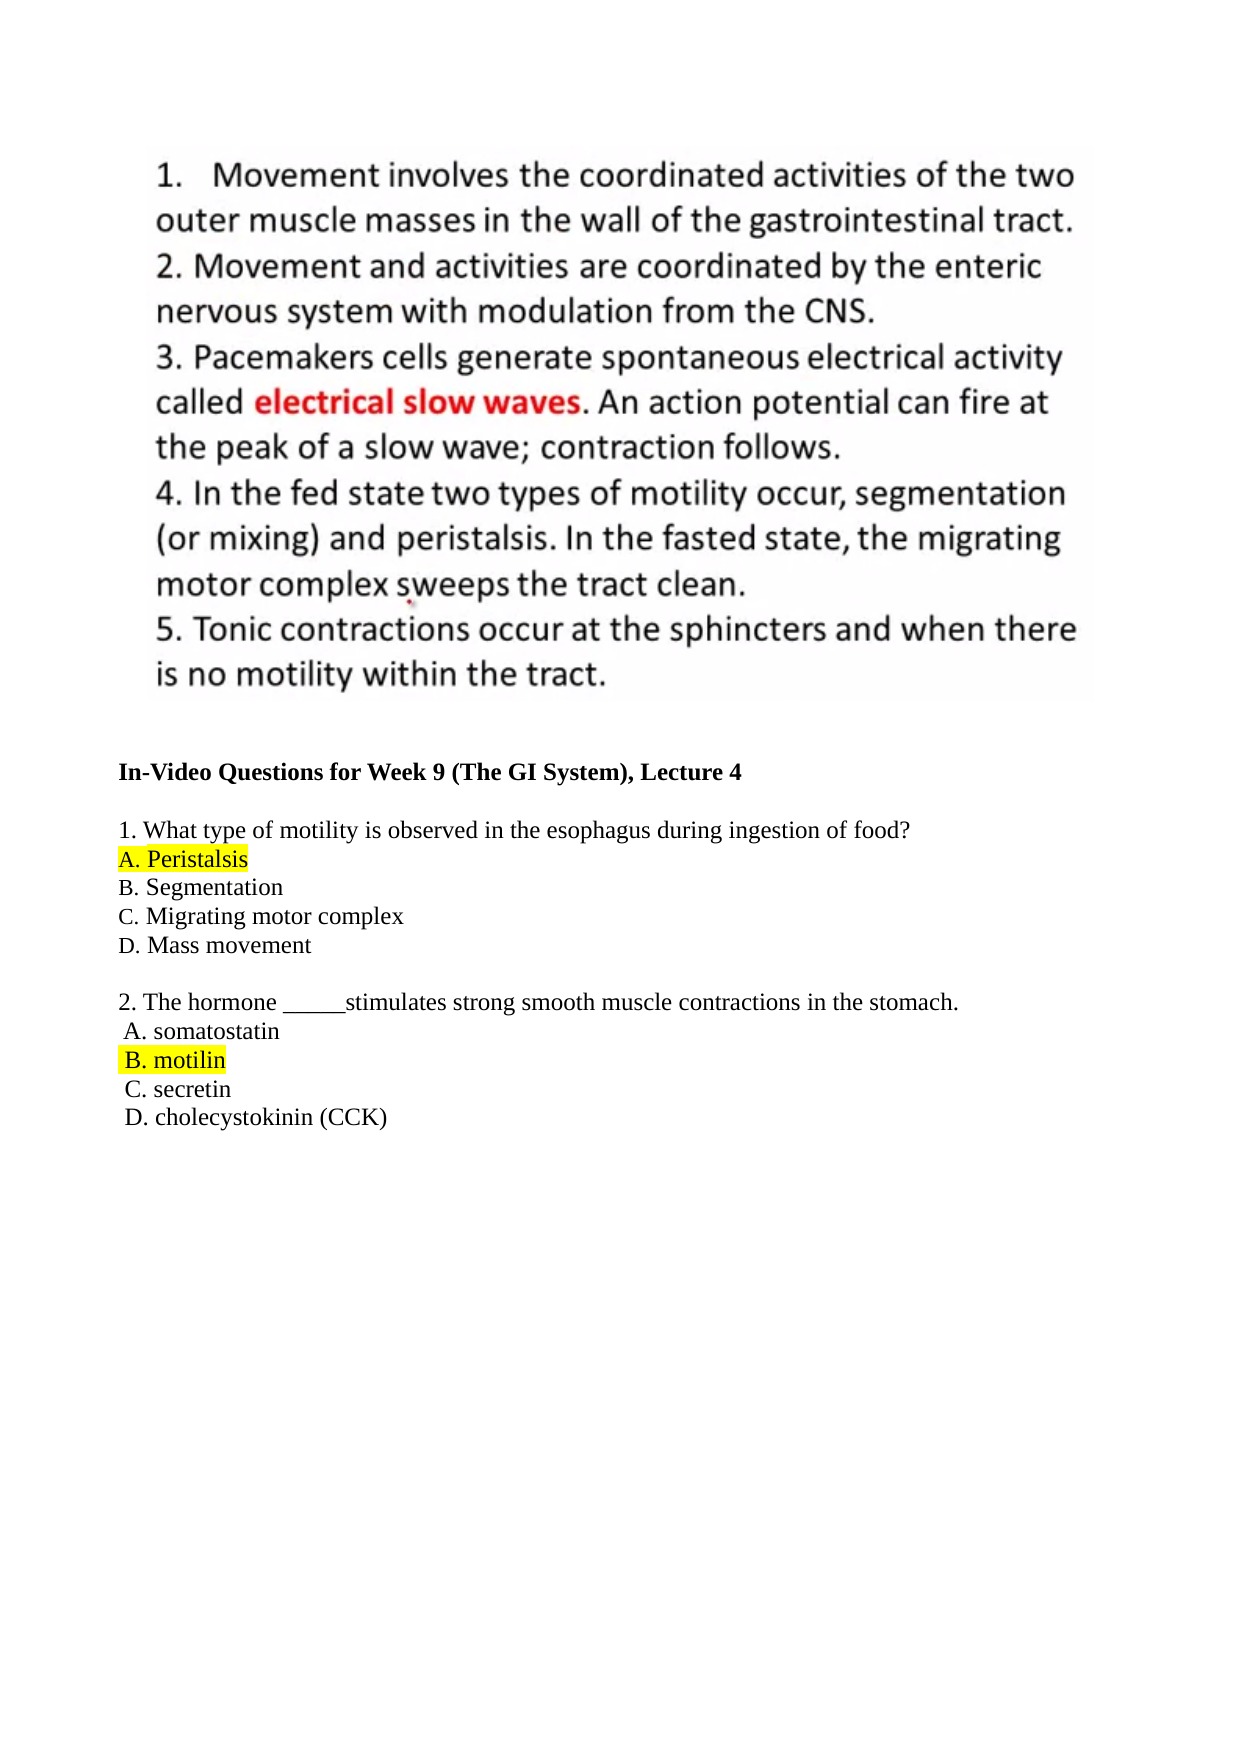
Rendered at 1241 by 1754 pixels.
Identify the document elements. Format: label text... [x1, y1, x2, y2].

text 1. What type of motility is observed in the esophagus during ingestion of food? [118, 815, 1122, 844]
text 2. The hormone _____stimulates strong smooth muscle contractions in the stomach. [118, 987, 1122, 1016]
text D. Mass movement [118, 930, 1122, 959]
text B. Segmentation [118, 872, 1122, 901]
text C. Migrating motor complex [118, 901, 1122, 930]
text In-Video Questions for Week 9 (The GI System), Lecture 4 [118, 757, 1122, 786]
text C. secretin [118, 1074, 1122, 1102]
text A. Peristalsis [118, 844, 1122, 872]
text B. motilin [118, 1045, 1122, 1074]
text A. somatostatin [118, 1016, 1122, 1045]
text D. cholecystokinin (CCK) [118, 1102, 1122, 1131]
